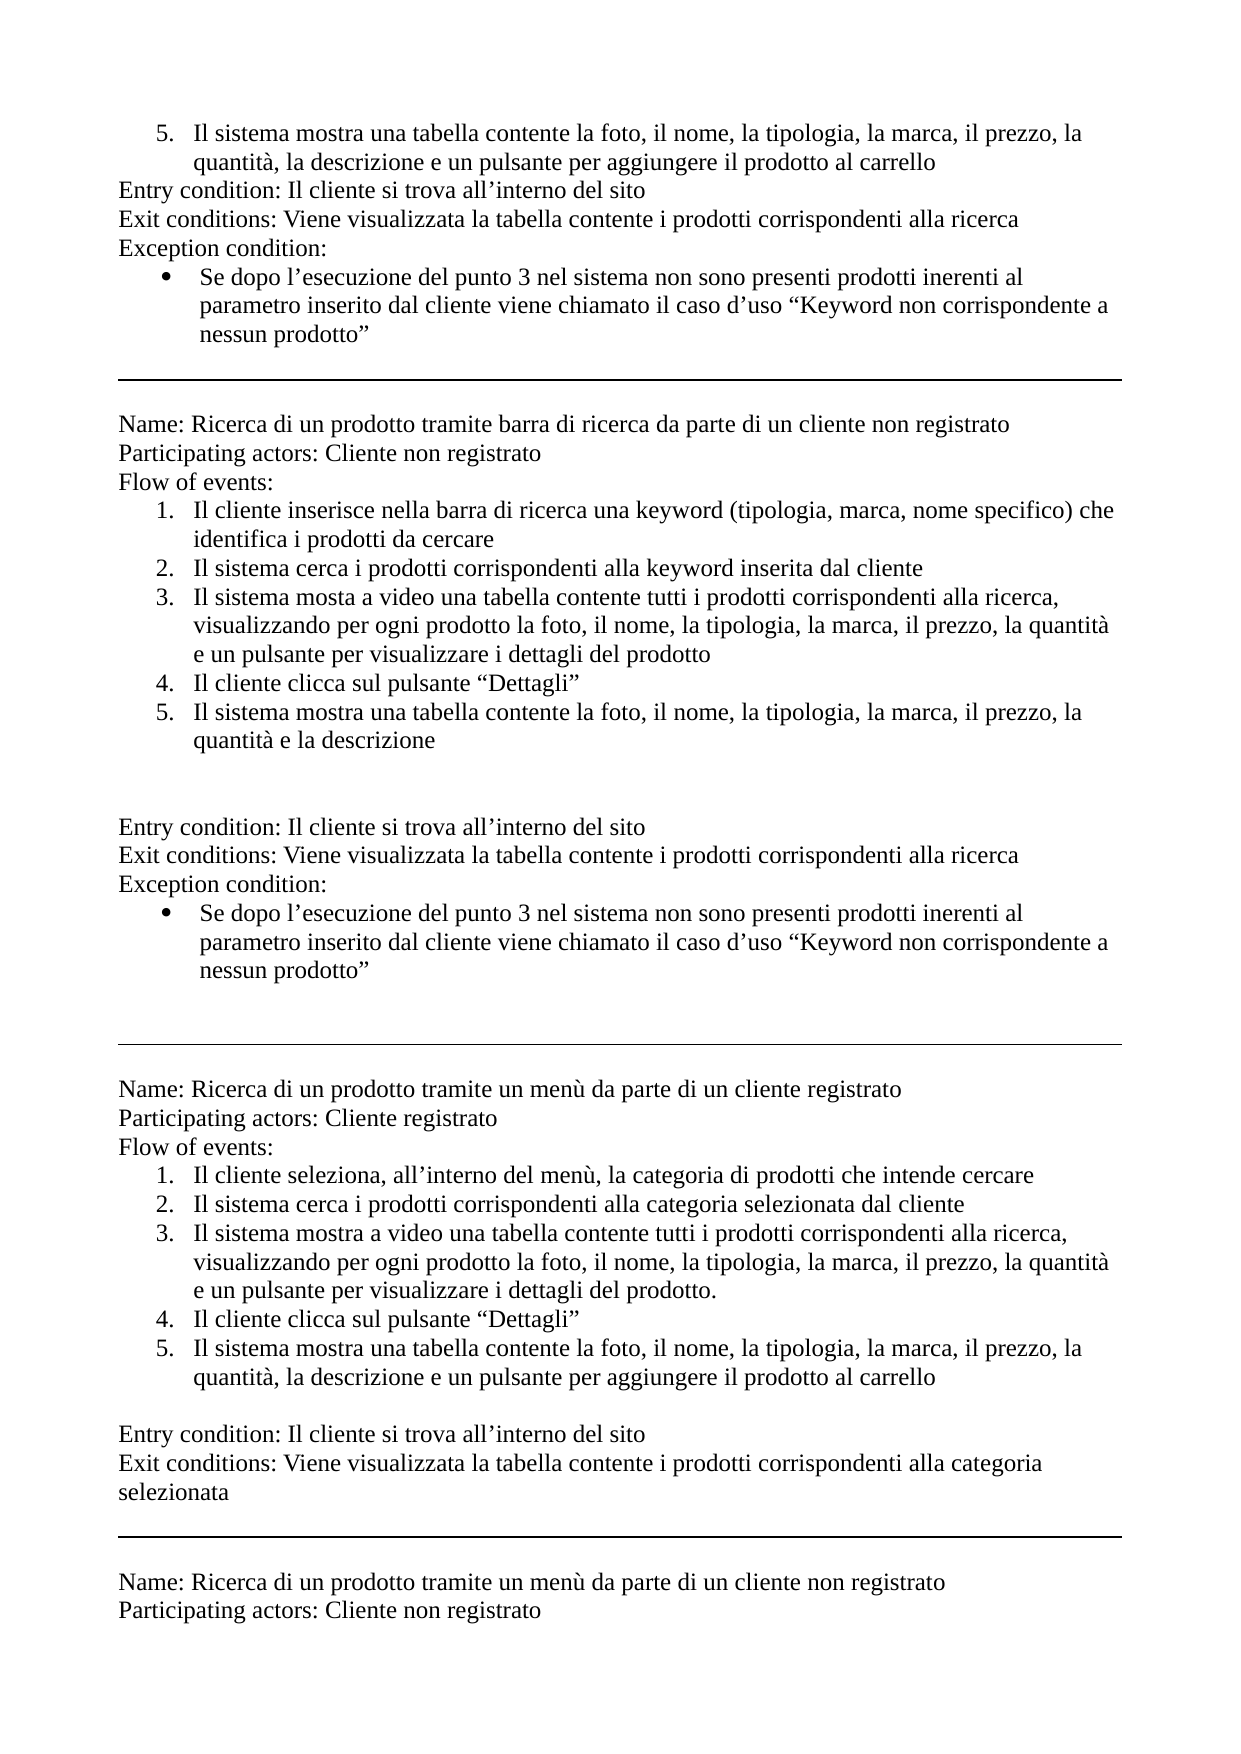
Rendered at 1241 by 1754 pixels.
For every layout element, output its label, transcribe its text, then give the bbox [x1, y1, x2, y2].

text Flow of events: [118, 467, 1122, 496]
text Exception condition: [118, 233, 1122, 262]
list Il sistema mostra a video una tabella contente tutti i prodotti corrispondenti alla ricerca, visualizzando per ogni prodotto la foto, il nome, la tipologia, la marca, il prezzo, la quantità e un pulsante per visualizzare i dettagli del prodotto. [156, 1218, 1122, 1304]
list Il sistema cerca i prodotti corrispondenti alla categoria selezionata dal cliente [156, 1189, 1122, 1218]
text Flow of events: [118, 1132, 1122, 1160]
list Il cliente inserisce nella barra di ricerca una keyword (tipologia, marca, nome specifico) che identifica i prodotti da cercare [156, 496, 1122, 553]
text Entry condition: Il cliente si trova all’interno del sito [118, 812, 1122, 841]
text Participating actors: Cliente non registrato [118, 1595, 1122, 1624]
text Participating actors: Cliente registrato [118, 1103, 1122, 1132]
list Il sistema cerca i prodotti corrispondenti alla keyword inserita dal cliente [156, 553, 1122, 582]
text Name: Ricerca di un prodotto tramite barra di ricerca da parte di un cliente non registrato [118, 409, 1122, 438]
text Entry condition: Il cliente si trova all’interno del sito [118, 1419, 1122, 1448]
list Il cliente seleziona, all’interno del menù, la categoria di prodotti che intende cercare [156, 1160, 1122, 1189]
text Exit conditions: Viene visualizzata la tabella contente i prodotti corrispondenti alla categoria selezionata [118, 1448, 1122, 1505]
text Name: Ricerca di un prodotto tramite un menù da parte di un cliente registrato [118, 1074, 1122, 1103]
text Exception condition: [118, 869, 1122, 898]
list Il cliente clicca sul pulsante “Dettagli” [156, 1304, 1122, 1333]
list Il sistema mosta a video una tabella contente tutti i prodotti corrispondenti alla ricerca, visualizzando per ogni prodotto la foto, il nome, la tipologia, la marca, il prezzo, la quantità e un pulsante per visualizzare i dettagli del prodotto [156, 582, 1122, 668]
list Il sistema mostra una tabella contente la foto, il nome, la tipologia, la marca, il prezzo, la quantità e la descrizione [156, 697, 1122, 754]
text Name: Ricerca di un prodotto tramite un menù da parte di un cliente non registrato [118, 1567, 1122, 1595]
list Il cliente clicca sul pulsante “Dettagli” [156, 668, 1122, 697]
list Il sistema mostra una tabella contente la foto, il nome, la tipologia, la marca, il prezzo, la quantità, la descrizione e un pulsante per aggiungere il prodotto al carrello [156, 1333, 1122, 1390]
text Entry condition: Il cliente si trova all’interno del sito [118, 176, 1122, 204]
text Participating actors: Cliente non registrato [118, 438, 1122, 467]
list Se dopo l’esecuzione del punto 3 nel sistema non sono presenti prodotti inerenti al parametro inserito dal cliente viene chiamato il caso d’uso “Keyword non corrispondente a nessun prodotto” [162, 262, 1122, 348]
list Il sistema mostra una tabella contente la foto, il nome, la tipologia, la marca, il prezzo, la quantità, la descrizione e un pulsante per aggiungere il prodotto al carrello [156, 118, 1122, 176]
text Exit conditions: Viene visualizzata la tabella contente i prodotti corrispondenti alla ricerca [118, 841, 1122, 869]
list Se dopo l’esecuzione del punto 3 nel sistema non sono presenti prodotti inerenti al parametro inserito dal cliente viene chiamato il caso d’uso “Keyword non corrispondente a nessun prodotto” [162, 898, 1122, 984]
text Exit conditions: Viene visualizzata la tabella contente i prodotti corrispondenti alla ricerca [118, 204, 1122, 233]
